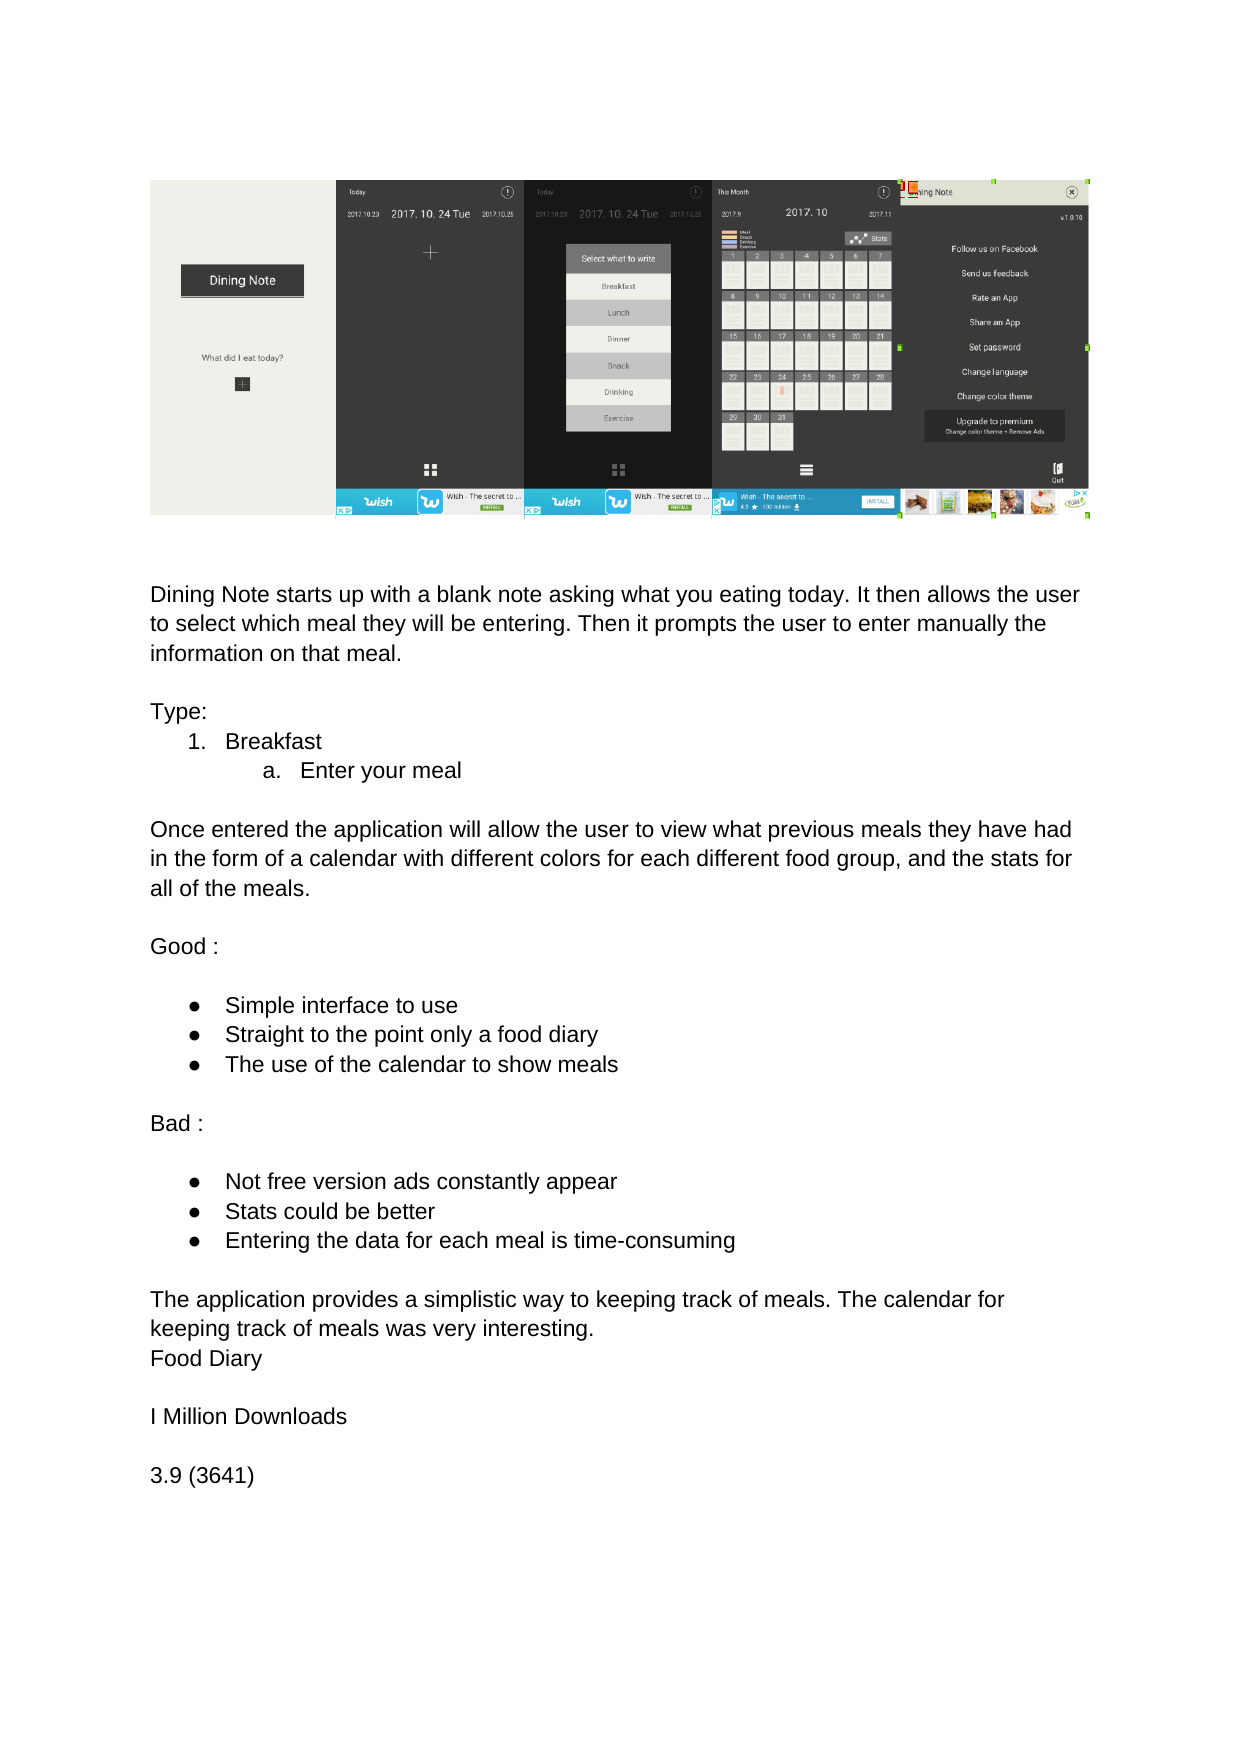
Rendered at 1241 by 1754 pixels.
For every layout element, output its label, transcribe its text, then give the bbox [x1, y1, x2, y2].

text 3.9 (3641) [150, 1463, 1090, 1488]
list Enter your meal [262, 758, 1090, 783]
list Simple interface to use [187, 993, 1090, 1018]
list Not free version ads constantly appear [187, 1169, 1090, 1194]
text Bad : [150, 1110, 1090, 1136]
list The use of the calendar to show meals [187, 1051, 1090, 1077]
list Entering the data for each meal is time-consuming [187, 1228, 1090, 1253]
text I Million Downloads [150, 1404, 1090, 1429]
list Straight to the point only a food diary [187, 1022, 1090, 1048]
list Breakfast [187, 728, 1090, 754]
text Good : [150, 934, 1090, 959]
list Stats could be better [187, 1198, 1090, 1224]
text The application provides a simplistic way to keeping track of meals. The calendar for keeping track of meals was very interesting. [150, 1286, 1090, 1341]
text Dining Note starts up with a blank note asking what you eating today. It then allows the user to select which meal they will be entering. Then it prompts the user to enter manually the information on that meal. [150, 581, 1090, 666]
text Once entered the application will allow the user to view what previous meals they have had in the form of a calendar with different colors for each different food group, and the stats for all of the meals. [150, 816, 1090, 901]
text Food Diary [150, 1345, 1090, 1371]
text Type: [150, 699, 1090, 724]
picture [150, 179, 1091, 519]
